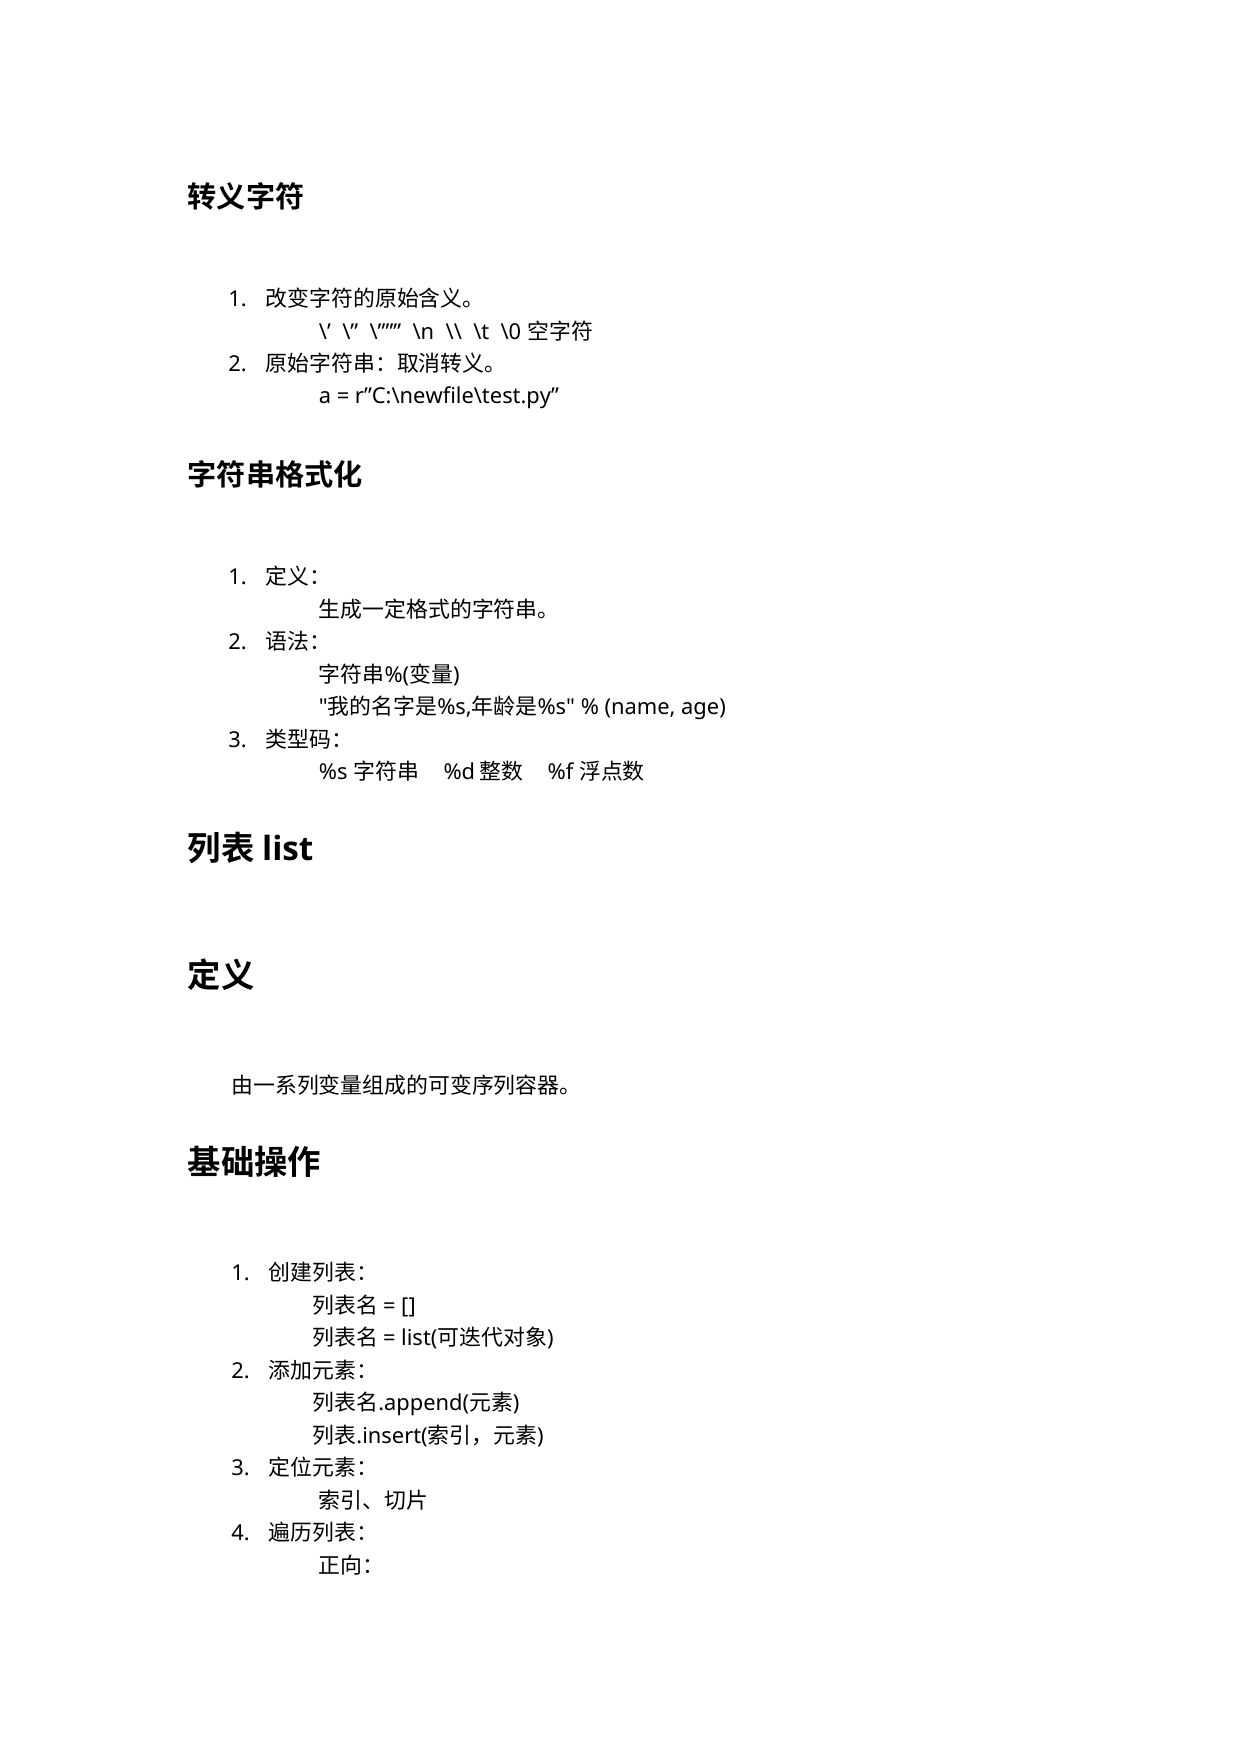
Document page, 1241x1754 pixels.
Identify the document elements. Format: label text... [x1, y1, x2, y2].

list 改变字符的原始含义。 [228, 281, 1053, 313]
subtitle 转义字符 [187, 162, 1053, 227]
list 原始字符串：取消转义。 [228, 346, 1053, 378]
text 生成一定格式的字符串。 [275, 591, 1053, 624]
subtitle 定义 [187, 941, 1053, 1006]
subtitle 基础操作 [187, 1128, 1053, 1193]
subtitle 字符串格式化 [187, 440, 1053, 505]
list 创建列表： [231, 1255, 1053, 1287]
list 定义： [228, 559, 1053, 591]
list 类型码： [228, 721, 1053, 754]
text 由一系列变量组成的可变序列容器。 [187, 1068, 1053, 1101]
text 字符串%(变量) [264, 656, 1053, 689]
text 列表名 = list(可迭代对象) [269, 1320, 1053, 1352]
text 列表名 = [] [269, 1287, 1053, 1320]
list 语法： [228, 624, 1053, 656]
list 定位元素： [231, 1450, 1053, 1482]
text a = r”C:\newfile\test.py” [187, 378, 1053, 411]
text "我的名字是%s,年龄是%s" % (name, age) [275, 689, 1053, 721]
list 添加元素： [231, 1352, 1053, 1385]
text 列表名.append(元素) [269, 1385, 1053, 1417]
text 正向： [231, 1547, 1053, 1580]
text 索引、切片 [275, 1482, 1053, 1515]
list 遍历列表： [231, 1515, 1053, 1547]
subtitle 列表 list [187, 813, 1053, 878]
text \’ \” \””” \n \\ \t \0 空字符 [275, 313, 1053, 346]
text %s 字符串 %d整数 %f 浮点数 [319, 754, 1053, 786]
text 列表.insert(索引，元素) [269, 1417, 1053, 1450]
